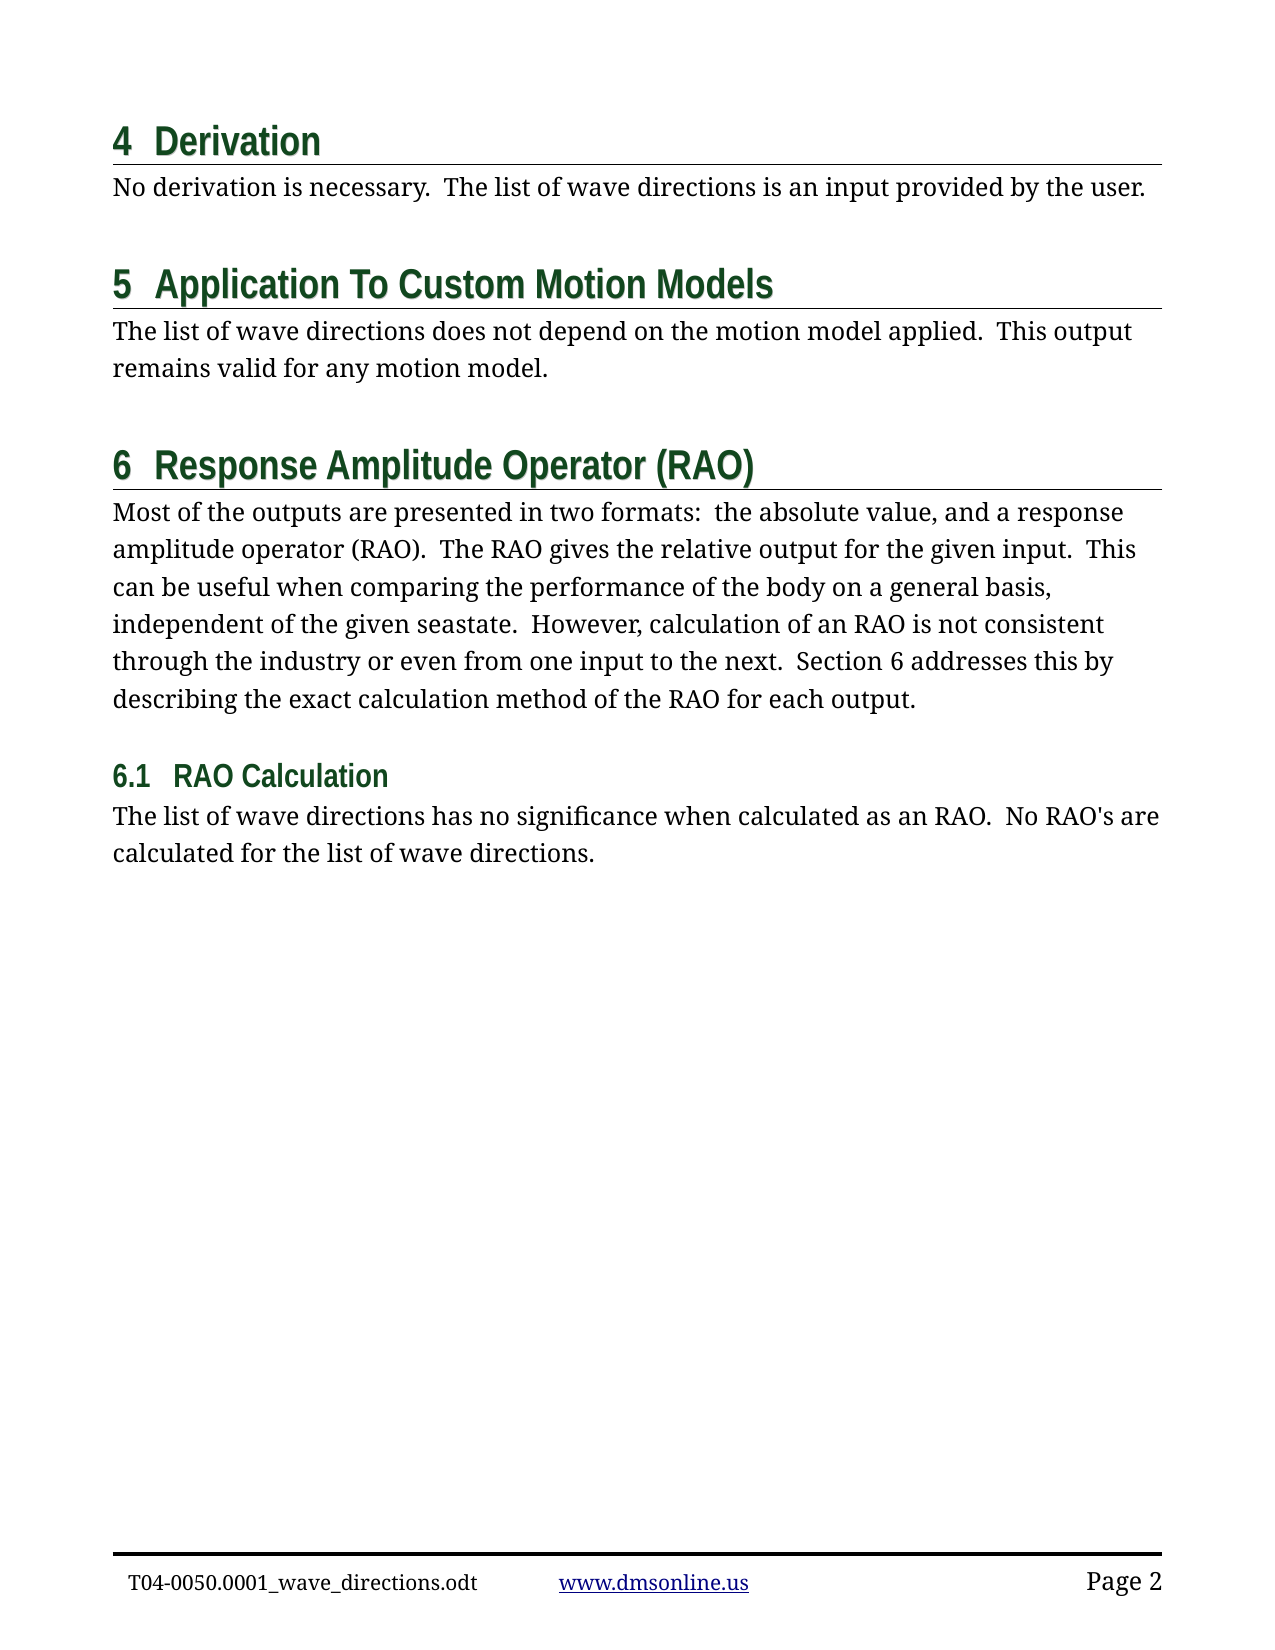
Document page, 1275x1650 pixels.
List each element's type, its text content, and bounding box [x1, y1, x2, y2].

text The list of wave directions has no significance when calculated as an RAO. No RAO's are calculated for the list of wave directions. [112, 798, 1162, 870]
text No derivation is necessary. The list of wave directions is an input provided by the user. [112, 170, 1162, 204]
subtitle Application to Custom Motion Models [112, 260, 1162, 309]
subtitle Derivation [112, 117, 1162, 165]
subtitle Response Amplitude Operator (RAO) [112, 441, 1162, 490]
subtitle RAO Calculation [112, 756, 1162, 794]
text The list of wave directions does not depend on the motion model applied. This output remains valid for any motion model. [112, 313, 1162, 385]
text Most of the outputs are presented in two formats: the absolute value, and a response amplitude operator (RAO). The RAO gives the relative output for the given input. This can be useful when comparing the performance of the body on a general basis, independent of the given seastate. However, calculation of an RAO is not consistent through the industry or even from one input to the next. Section 6 addresses this by describing the exact calculation method of the RAO for each output. [112, 494, 1162, 715]
